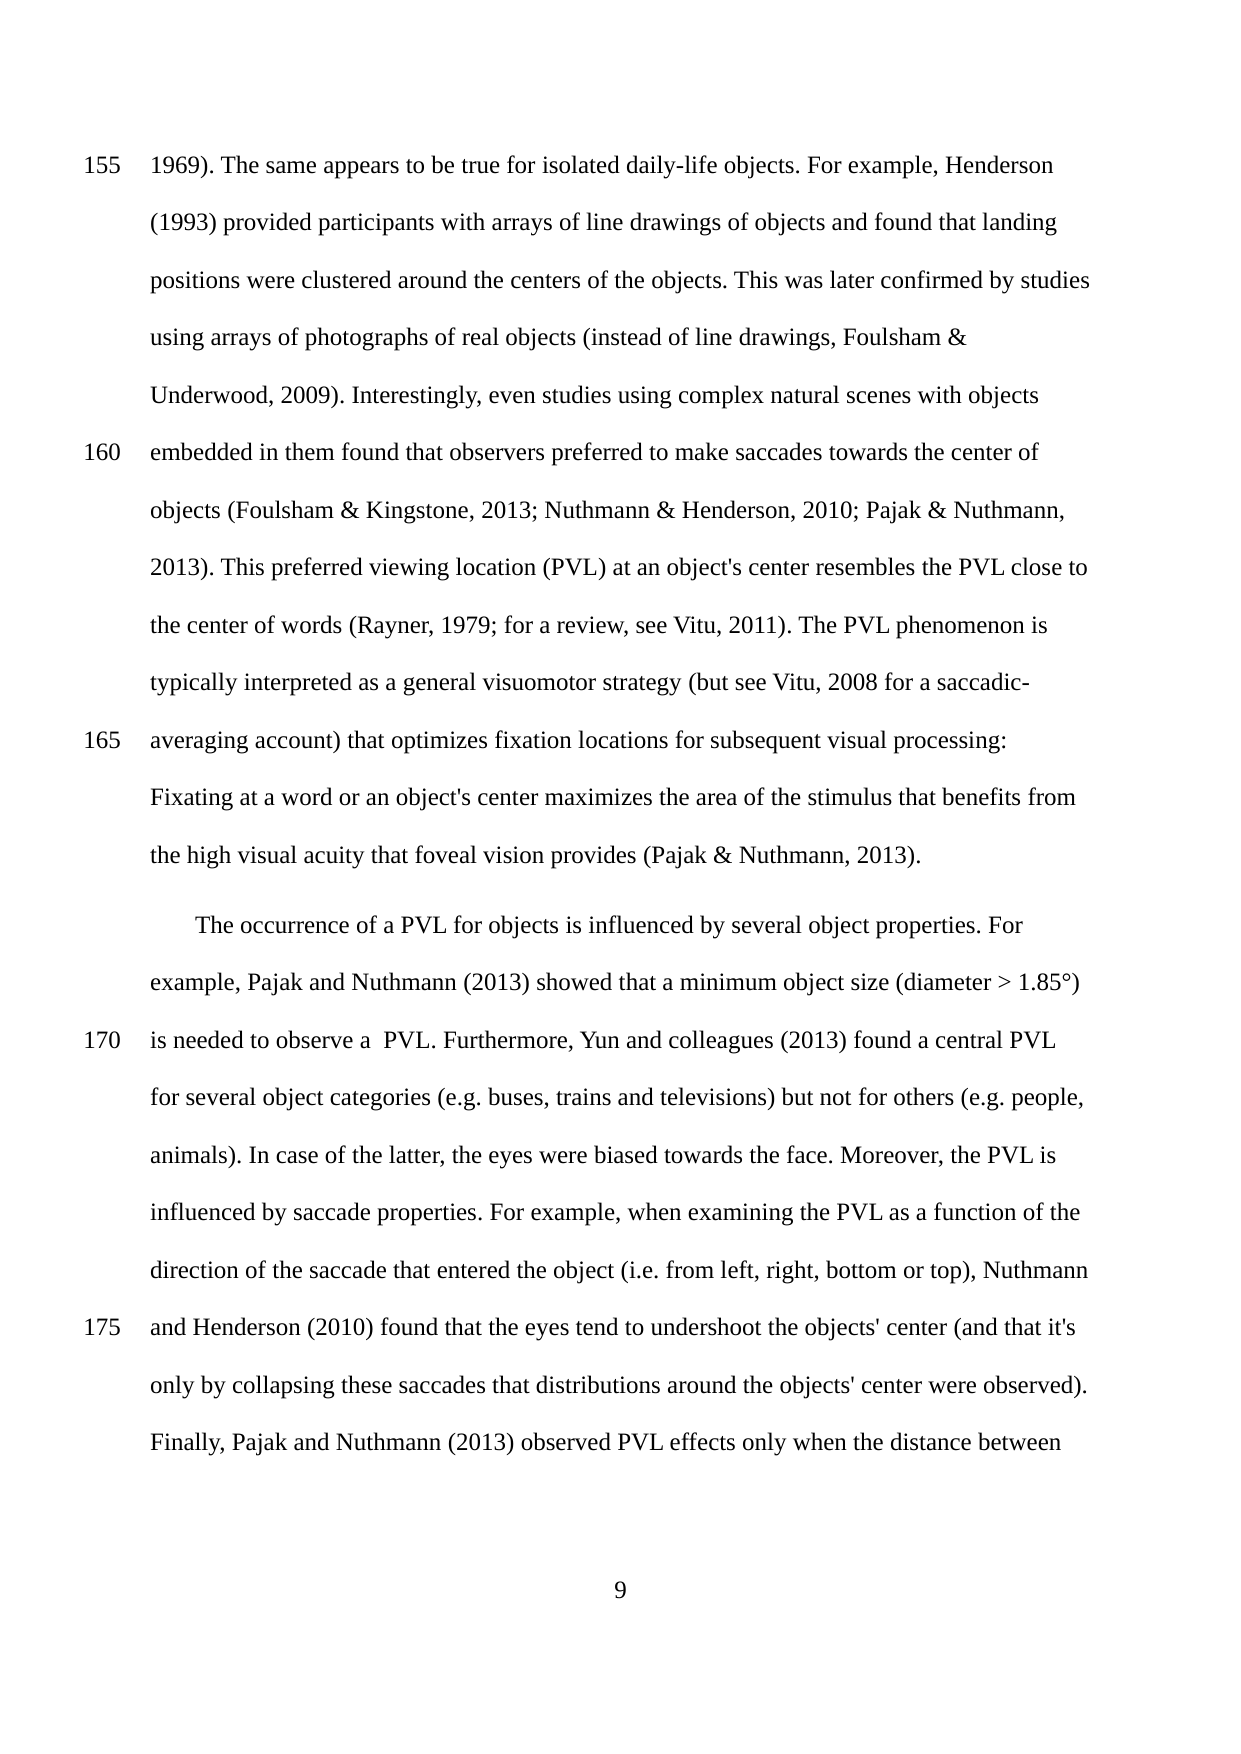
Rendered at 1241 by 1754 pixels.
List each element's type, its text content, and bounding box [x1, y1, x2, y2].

text The occurrence of a PVL for objects is influenced by several object properties. For example, Pajak and Nuthmann (2013) showed that a minimum object size (diameter > 1.85°) is needed to observe a PVL. Furthermore, Yun and colleagues (2013) found a central PVL for several object categories (e.g. buses, trains and televisions) but not for others (e.g. people, animals). In case of the latter, the eyes were biased towards the face. Moreover, the PVL is influenced by saccade properties. For example, when examining the PVL as a function of the direction of the saccade that entered the object (i.e. from left, right, bottom or top), Nuthmann and Henderson (2010) found that the eyes tend to undershoot the objects' center (and that it's only by collapsing these saccades that distributions around the objects' center were observed). Finally, Pajak and Nuthmann (2013) observed PVL effects only when the distance between [150, 910, 1091, 1456]
text 1969). The same appears to be true for isolated daily-life objects. For example, Henderson (1993) provided participants with arrays of line drawings of objects and found that landing positions were clustered around the centers of the objects. This was later confirmed by studies using arrays of photographs of real objects (instead of line drawings, Foulsham & Underwood, 2009). Interestingly, even studies using complex natural scenes with objects embedded in them found that observers preferred to make saccades towards the center of objects (Foulsham & Kingstone, 2013; Nuthmann & Henderson, 2010; Pajak & Nuthmann, 2013). This preferred viewing location (PVL) at an object's center resembles the PVL close to the center of words (Rayner, 1979; for a review, see Vitu, 2011). The PVL phenomenon is typically interpreted as a general visuomotor strategy (but see Vitu, 2008 for a saccadic-averaging account) that optimizes fixation locations for subsequent visual processing: Fixating at a word or an object's center maximizes the area of the stimulus that benefits from the high visual acuity that foveal vision provides (Pajak & Nuthmann, 2013). [150, 150, 1091, 869]
